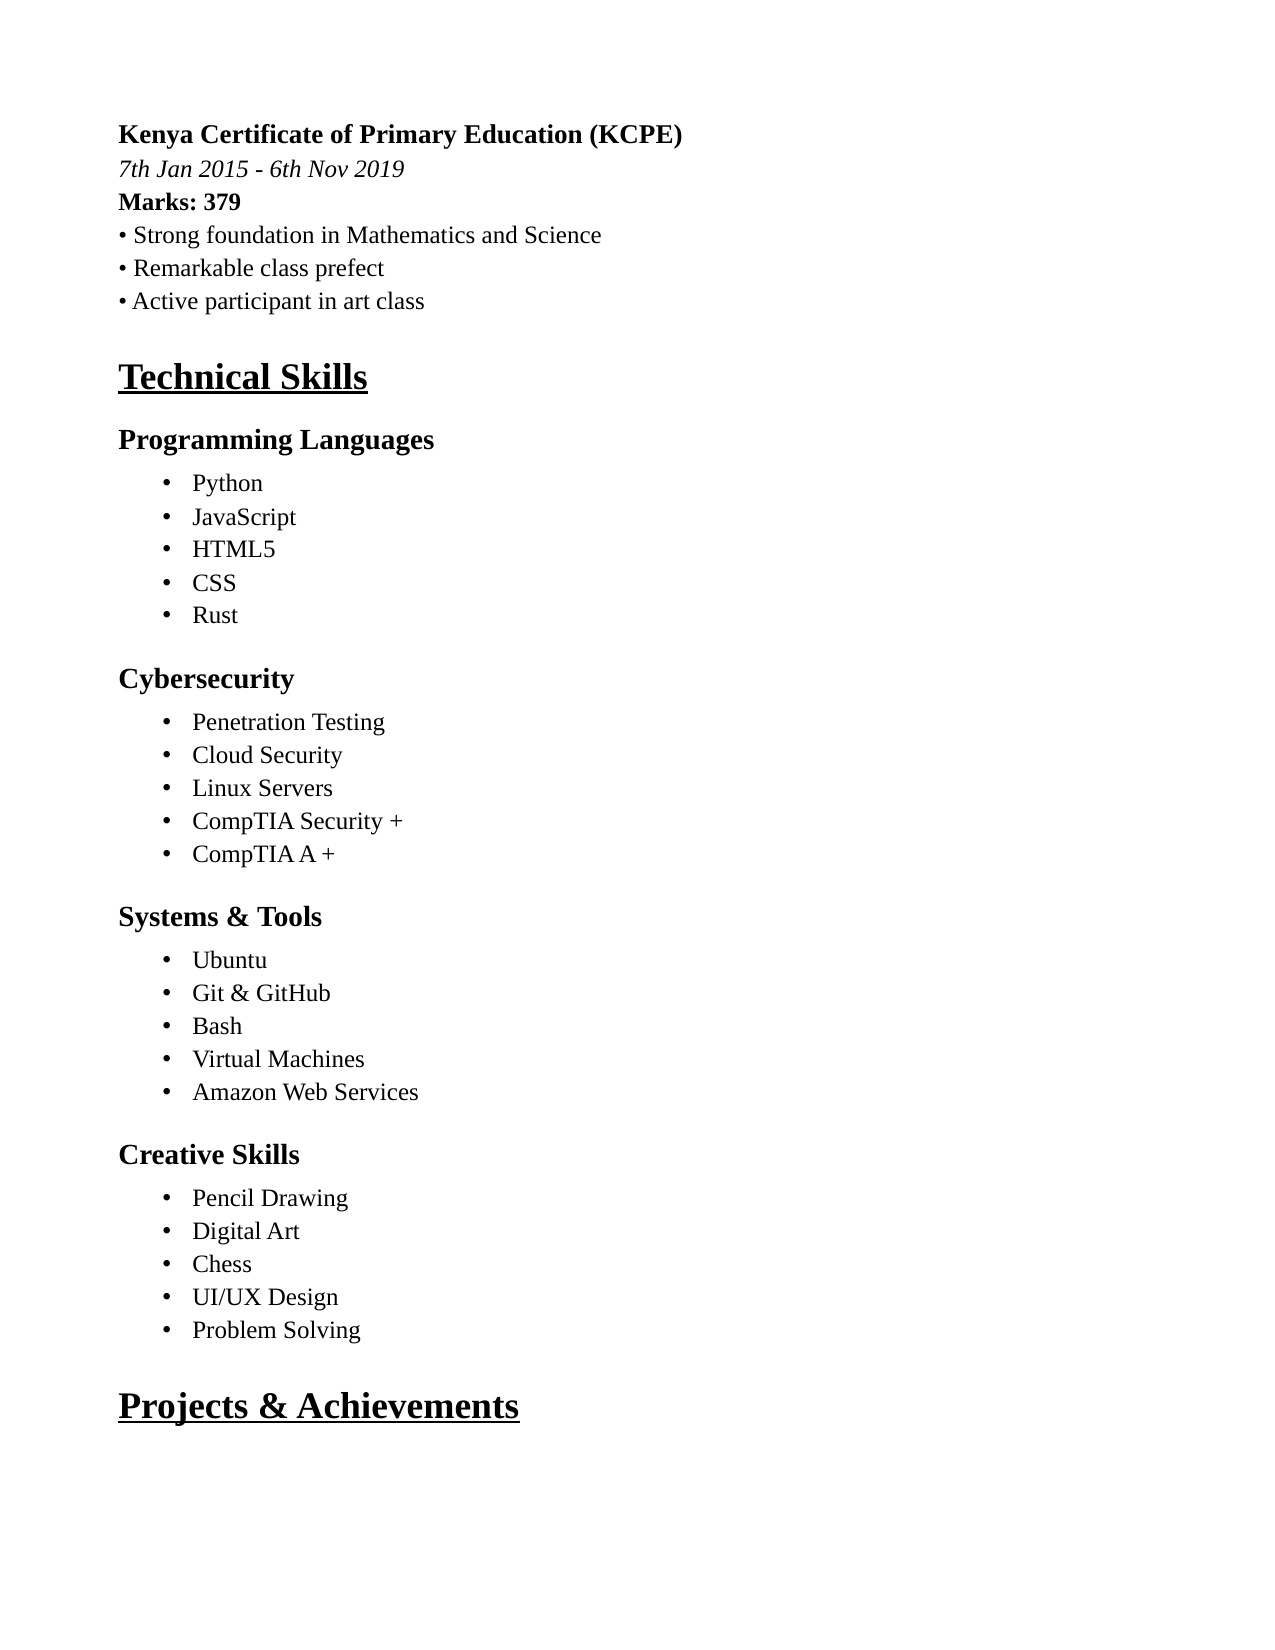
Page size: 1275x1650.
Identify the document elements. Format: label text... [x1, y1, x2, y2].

list Git & GitHub [162, 978, 1157, 1007]
list JavaScript [162, 502, 1157, 530]
list Penetration Testing [162, 707, 1157, 736]
subtitle Cybersecurity [118, 661, 1157, 694]
list CompTIA A + [162, 839, 1157, 868]
subtitle Creative Skills [118, 1137, 1157, 1171]
subtitle Systems & Tools [118, 899, 1157, 932]
subtitle Projects & Achievements [118, 1384, 1157, 1427]
text 7th Jan 2015 - 6th Nov 2019 [118, 154, 1157, 183]
list Cloud Security [162, 740, 1157, 768]
text Marks: 379 [118, 187, 1157, 216]
list HTML5 [162, 534, 1157, 563]
list UI/UX Design [162, 1282, 1157, 1311]
list Ubuntu [162, 945, 1157, 974]
list Linux Servers [162, 773, 1157, 802]
list Problem Solving [162, 1315, 1157, 1344]
list Virtual Machines [162, 1044, 1157, 1073]
list Bash [162, 1011, 1157, 1040]
list Amazon Web Services [162, 1077, 1157, 1106]
text Kenya Certificate of Primary Education (KCPE) [118, 118, 1157, 149]
text • Strong foundation in Mathematics and Science • Remarkable class prefect • Active participant in art class [118, 220, 1157, 315]
list Chess [162, 1249, 1157, 1278]
list CompTIA Security + [162, 806, 1157, 834]
list Rust [162, 601, 1157, 629]
list Pencil Drawing [162, 1183, 1157, 1212]
list CSS [162, 568, 1157, 596]
list Python [162, 468, 1157, 497]
subtitle Technical Skills [118, 354, 1157, 397]
subtitle Programming Languages [118, 422, 1157, 456]
list Digital Art [162, 1216, 1157, 1245]
